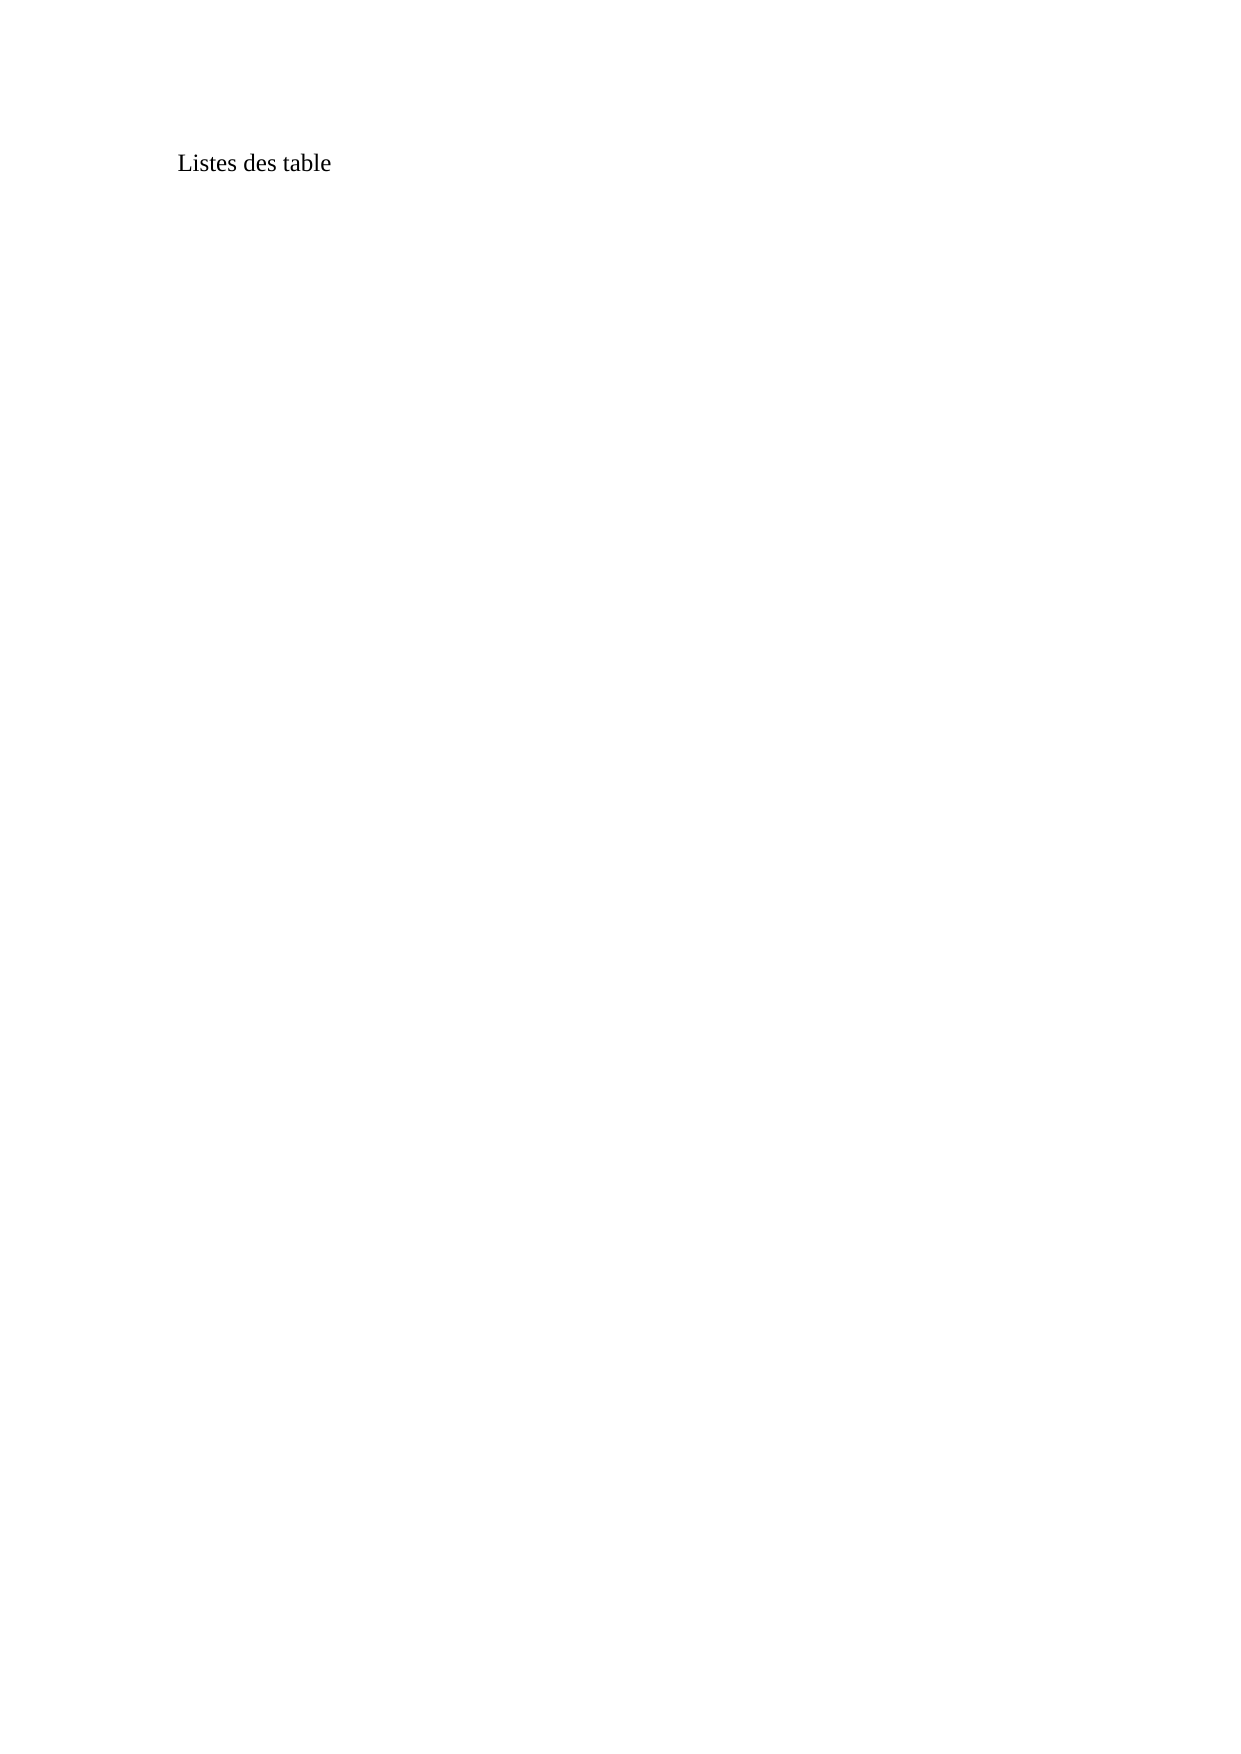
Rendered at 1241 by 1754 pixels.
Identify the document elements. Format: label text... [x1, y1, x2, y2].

text Listes des table [148, 148, 1093, 176]
